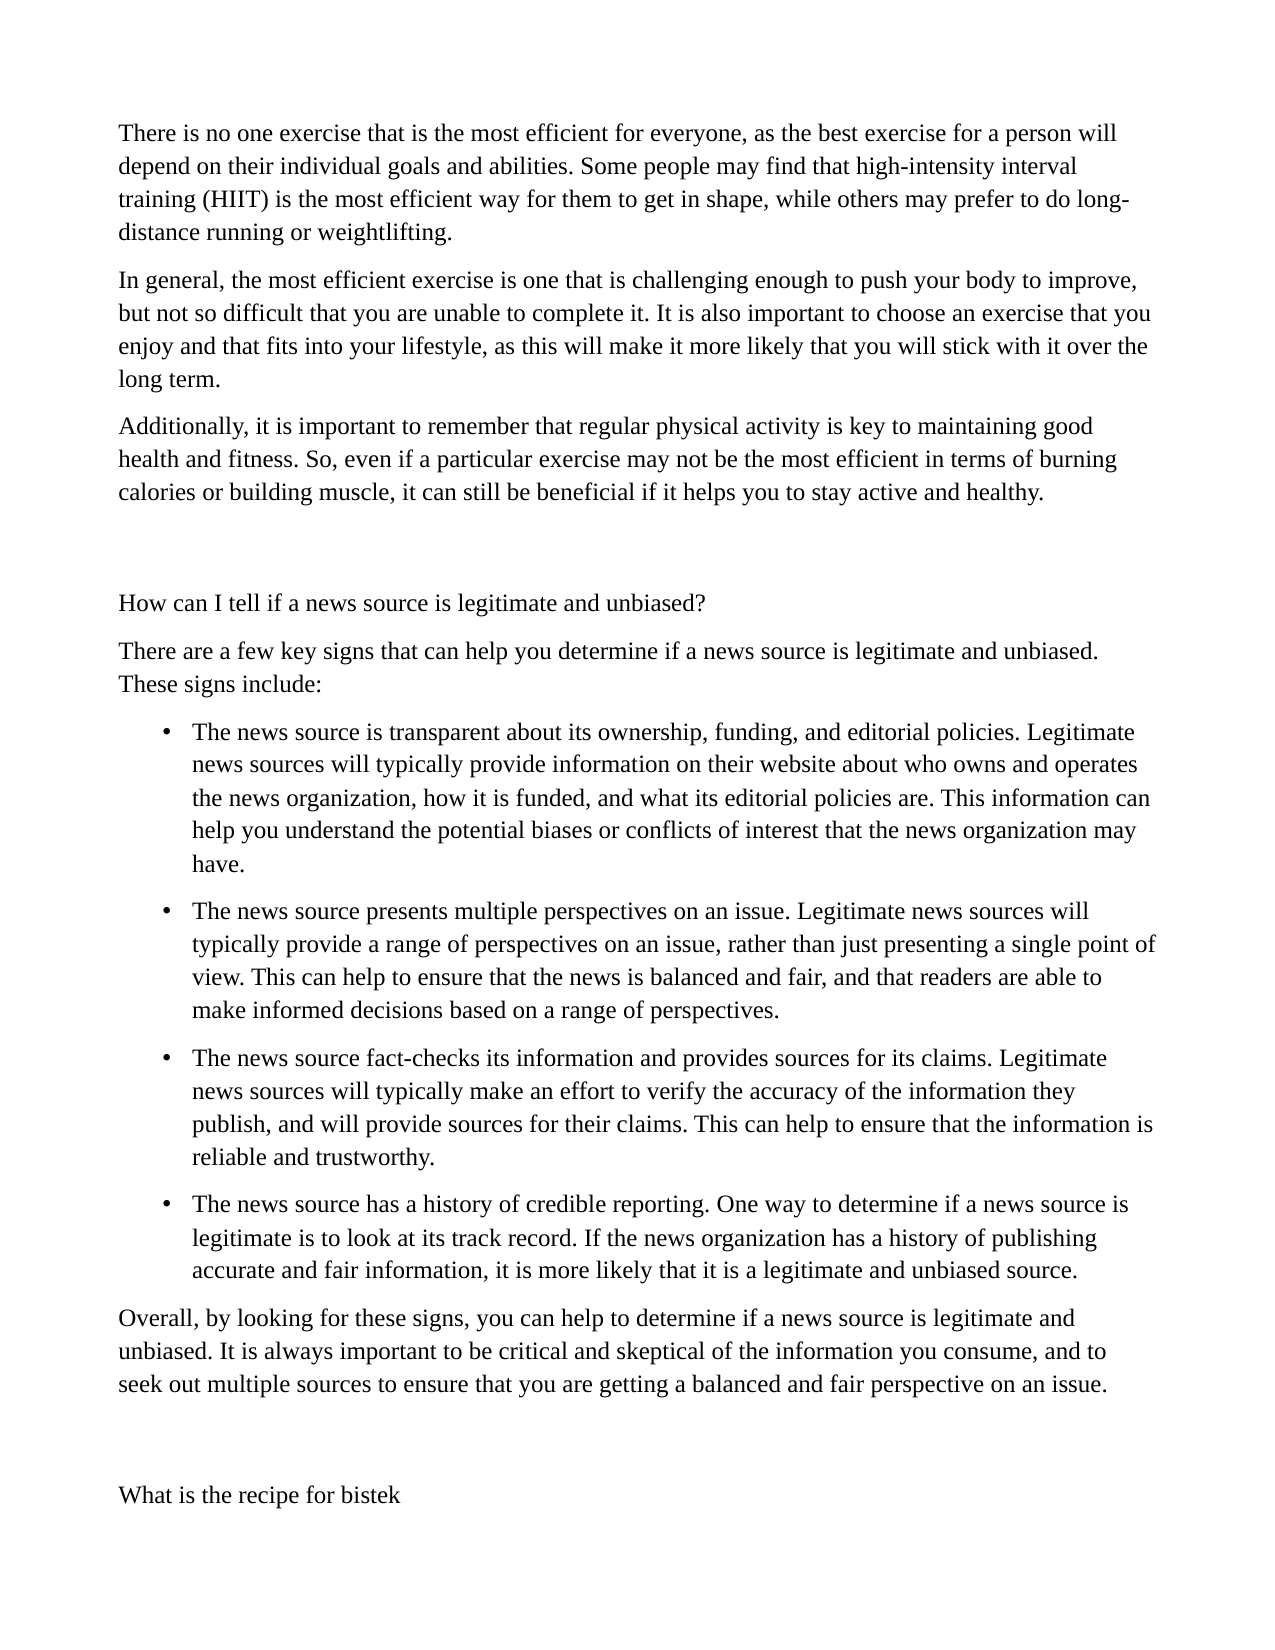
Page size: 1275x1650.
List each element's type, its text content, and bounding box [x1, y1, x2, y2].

list The news source presents multiple perspectives on an issue. Legitimate news sources will typically provide a range of perspectives on an issue, rather than just presenting a single point of view. This can help to ensure that the news is balanced and fair, and that readers are able to make informed decisions based on a range of perspectives. [162, 896, 1157, 1024]
text Additionally, it is important to remember that regular physical activity is key to maintaining good health and fitness. So, even if a particular exercise may not be the most efficient in terms of burning calories or building muscle, it can still be beneficial if it helps you to stay active and healthy. [118, 411, 1157, 506]
text How can I tell if a news source is legitimate and unbiased? [118, 588, 1157, 617]
list The news source is transparent about its ownership, funding, and editorial policies. Legitimate news sources will typically provide information on their website about who owns and operates the news organization, how it is funded, and what its editorial policies are. This information can help you understand the potential biases or conflicts of interest that the news organization may have. [162, 717, 1157, 877]
list The news source has a history of credible reporting. One way to determine if a news source is legitimate is to look at its track record. If the news organization has a history of publishing accurate and fair information, it is more likely that it is a legitimate and unbiased source. [162, 1189, 1157, 1284]
text There is no one exercise that is the most efficient for everyone, as the best exercise for a person will depend on their individual goals and abilities. Some people may find that high-intensity interval training (HIIT) is the most efficient way for them to get in shape, while others may prefer to do long-distance running or weightlifting. [118, 118, 1157, 246]
text In general, the most efficient exercise is one that is challenging enough to push your body to improve, but not so difficult that you are unable to complete it. It is also important to choose an exercise that you enjoy and that fits into your lifestyle, as this will make it more likely that you will stick with it over the long term. [118, 265, 1157, 393]
text There are a few key signs that can help you determine if a news source is legitimate and unbiased. These signs include: [118, 636, 1157, 698]
list The news source fact-checks its information and provides sources for its claims. Legitimate news sources will typically make an effort to verify the accuracy of the information they publish, and will provide sources for their claims. This can help to ensure that the information is reliable and trustworthy. [162, 1043, 1157, 1171]
text Overall, by looking for these signs, you can help to determine if a news source is legitimate and unbiased. It is always important to be critical and skeptical of the information you consume, and to seek out multiple sources to ensure that you are getting a balanced and fair perspective on an issue. [118, 1303, 1157, 1398]
text What is the recipe for bistek [118, 1480, 1157, 1509]
